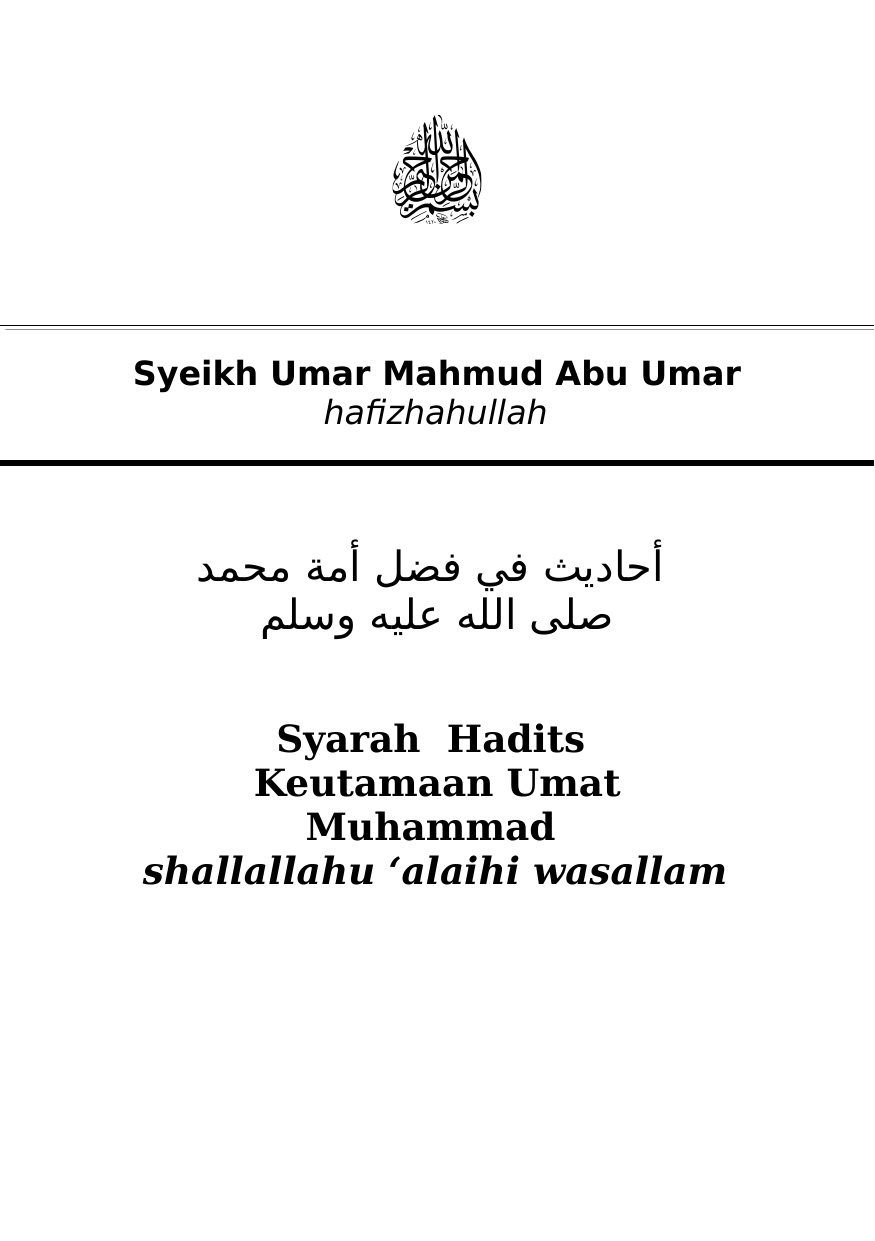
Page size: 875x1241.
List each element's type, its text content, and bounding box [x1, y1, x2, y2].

text Syeikh Umar Mahmud Abu Umar hafizhahullah [127, 330, 747, 432]
text [127, 300, 747, 325]
text shallallahu ‘alaihi wasallam [127, 849, 747, 893]
text Syarah Hadits [127, 717, 747, 761]
text Keutamaan Umat Muhammad [127, 761, 747, 849]
picture [392, 115, 482, 224]
text صلى الله عليه وسلم [127, 591, 747, 639]
text أحاديث في فضل أمة محمد [127, 542, 747, 591]
